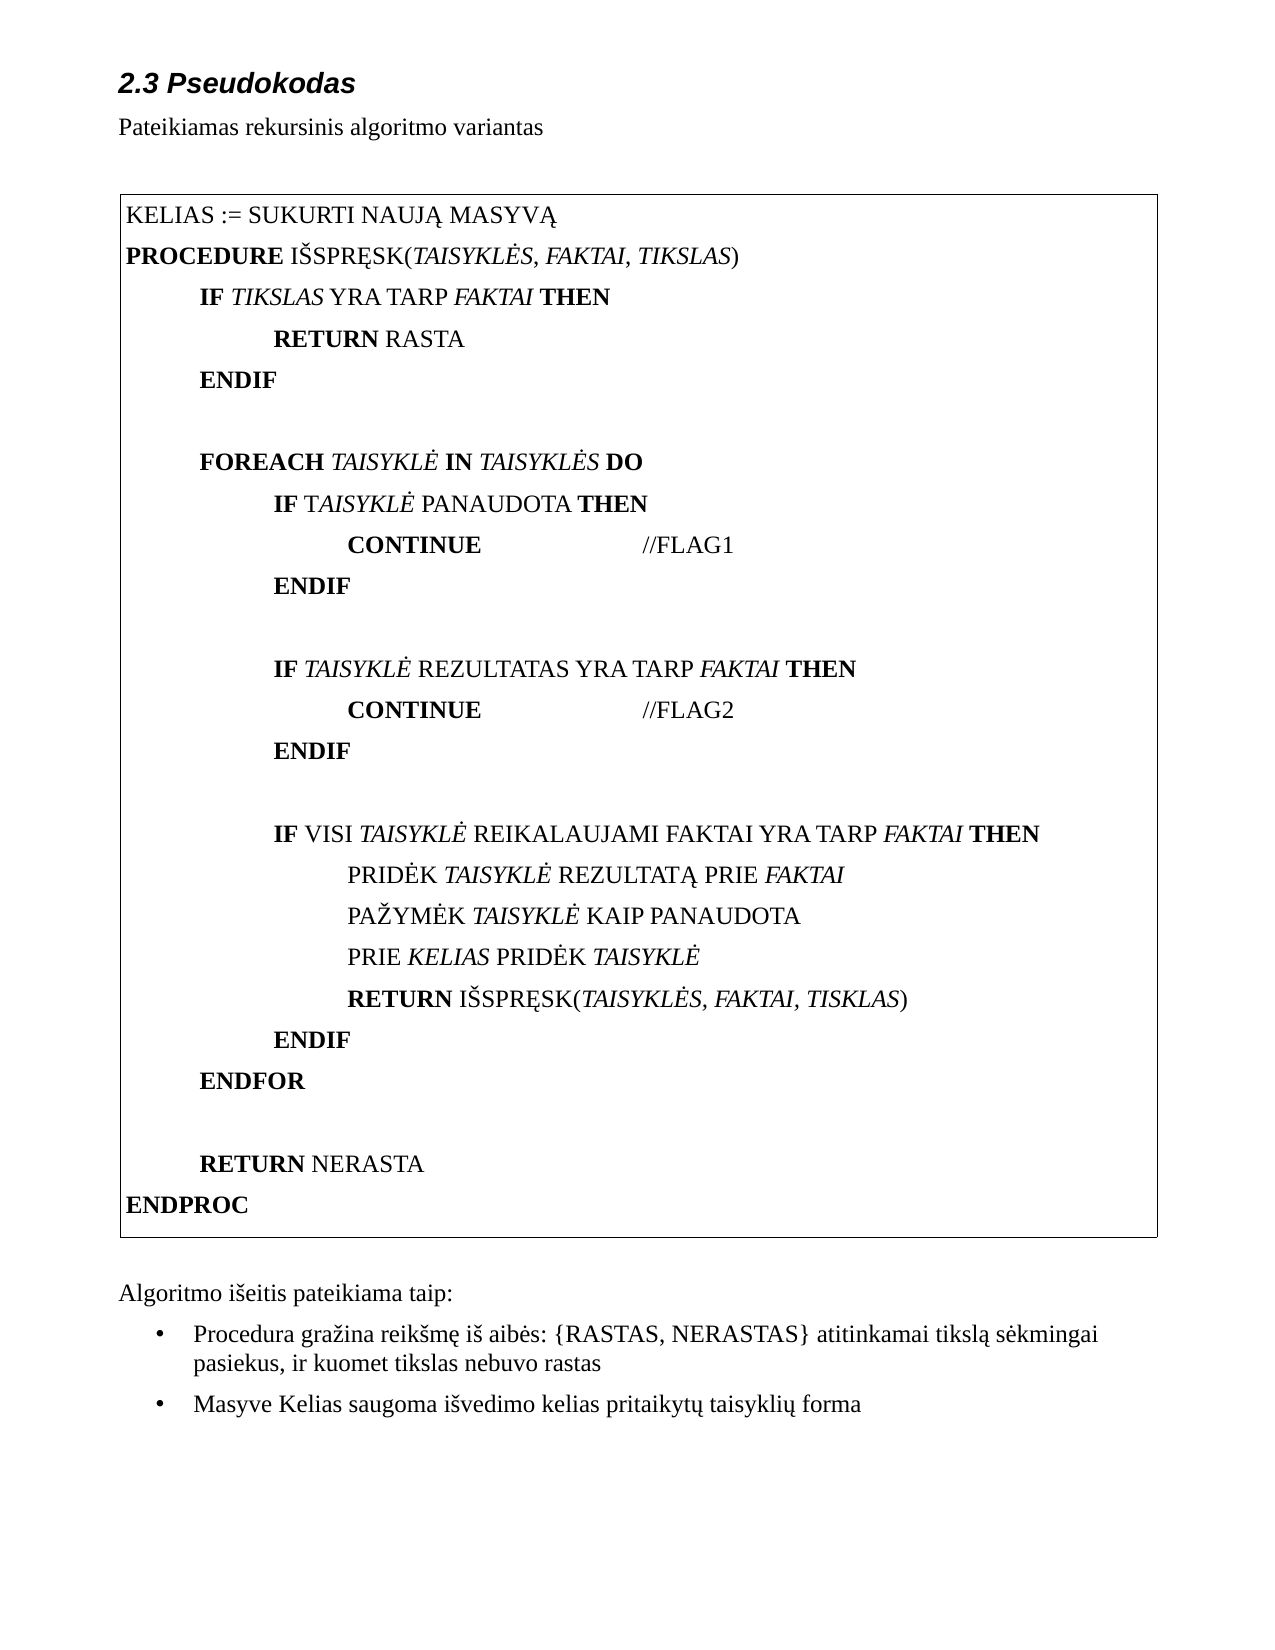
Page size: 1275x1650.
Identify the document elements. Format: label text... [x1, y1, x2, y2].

text Algoritmo išeitis pateikiama taip: [118, 1278, 1157, 1307]
list Procedura gražina reikšmę iš aibės: {RASTAS, NERASTAS} atitinkamai tikslą sėkmingai pasiekus, ir kuomet tikslas nebuvo rastas [156, 1319, 1157, 1377]
list Masyve Kelias saugoma išvedimo kelias pritaikytų taisyklių forma [156, 1389, 1157, 1418]
text Pateikiamas rekursinis algoritmo variantas [118, 112, 1157, 140]
subtitle 2.3 Pseudokodas [118, 66, 1157, 99]
table_header KELIAS := SUKURTI NAUJĄ MASYVĄ PROCEDURE IŠSPRĘSK(TAISYKLĖS, FAKTAI, TIKSLAS) IF TIKSLAS YRA TARP FAKTAI THEN RETURN RASTA ENDIF FOREACH TAISYKLĖ IN TAISYKLĖS DO IF TAISYKLĖ PANAUDOTA THEN CONTINUE //FLAG1 ENDIF IF TAISYKLĖ REZULTATAS YRA TARP FAKTAI THEN CONTINUE //FLAG2 ENDIF IF VISI TAISYKLĖ REIKALAUJAMI FAKTAI YRA TARP FAKTAI THEN PRIDĖK TAISYKLĖ REZULTATĄ PRIE FAKTAI PAŽYMĖK TAISYKLĖ KAIP PANAUDOTA PRIE KELIAS PRIDĖK TAISYKLĖ RETURN IŠSPRĘSK(TAISYKLĖS, FAKTAI, TISKLAS) ENDIF ENDFOR RETURN NERASTA ENDPROC [121, 195, 1157, 1237]
